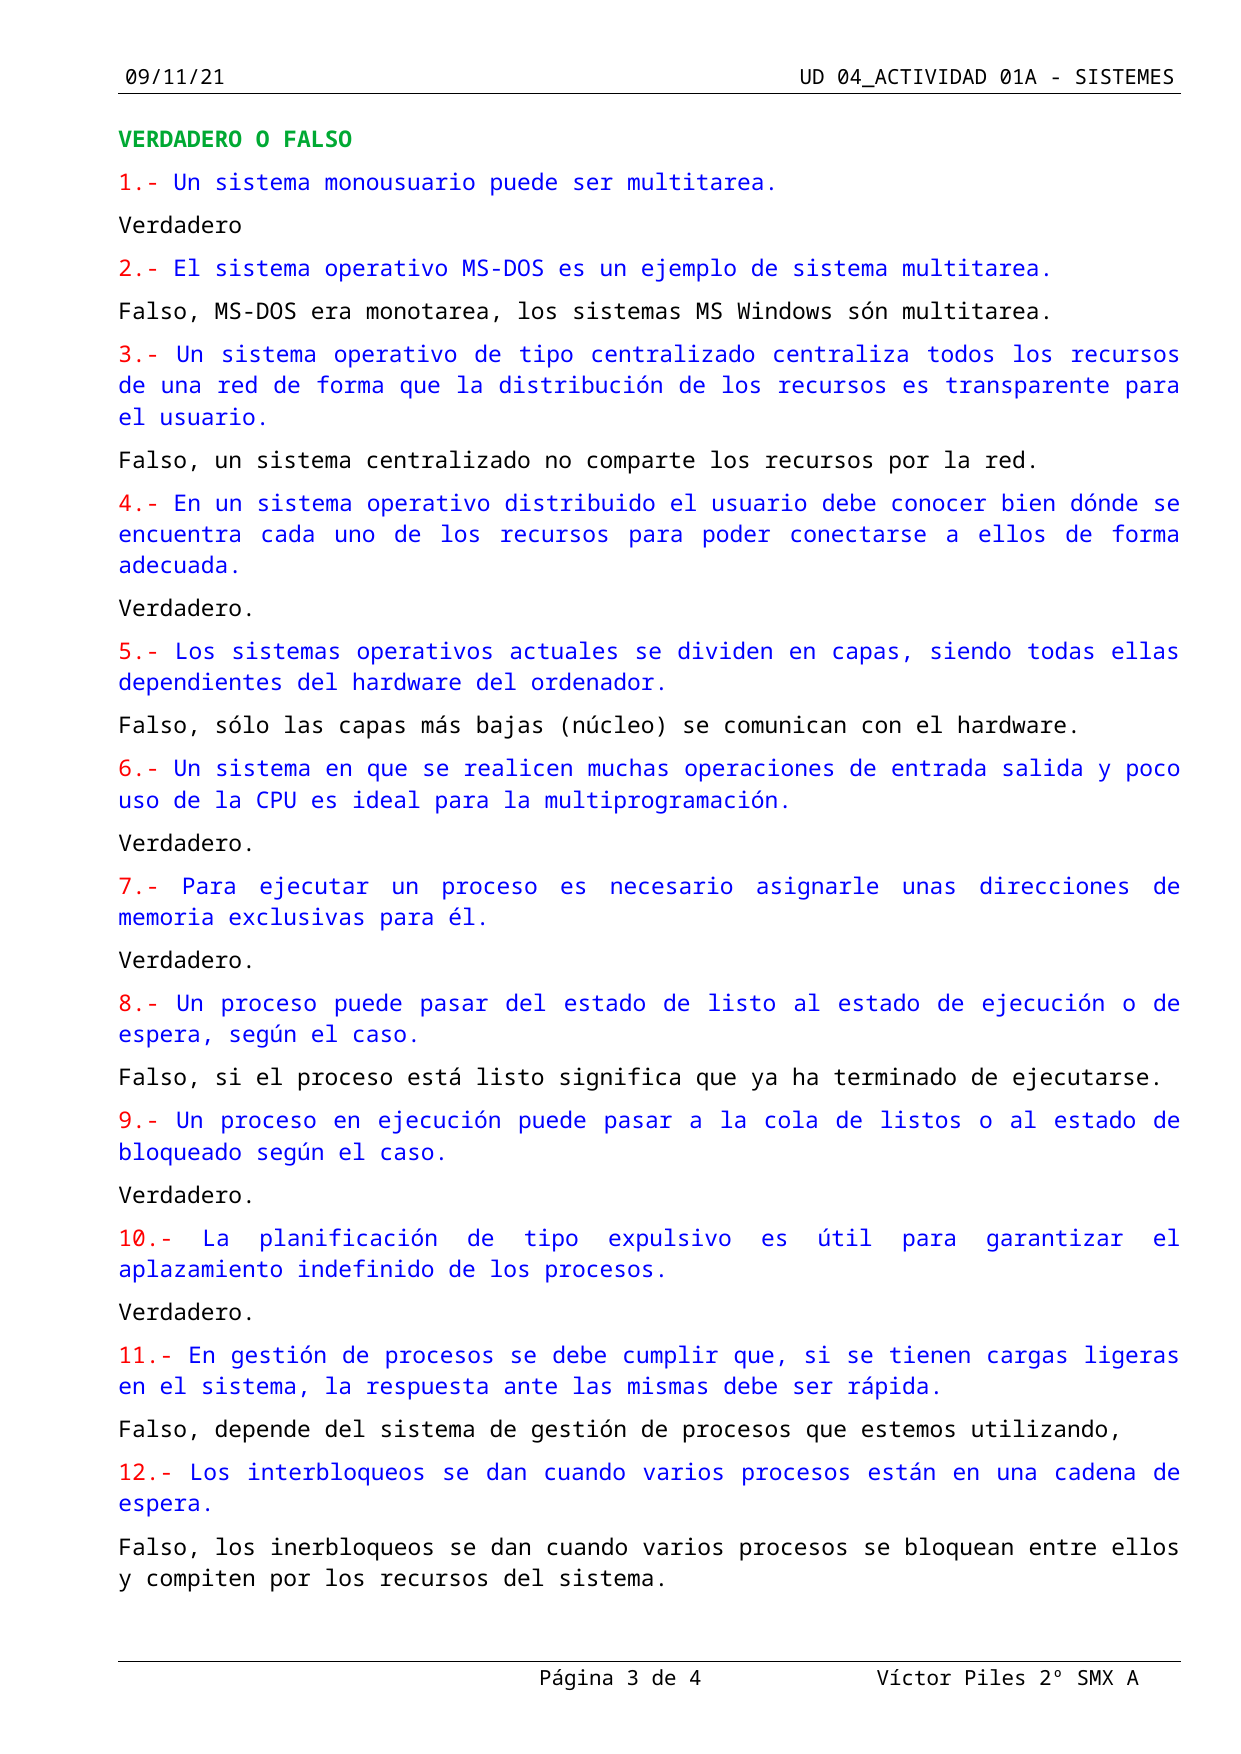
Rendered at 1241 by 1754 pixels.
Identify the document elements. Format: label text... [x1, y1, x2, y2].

text Verdadero. [118, 1178, 1181, 1210]
text Falso, depende del sistema de gestión de procesos que estemos utilizando, [118, 1413, 1181, 1444]
text 8.- Un proceso puede pasar del estado de listo al estado de ejecución o de espera, según el caso. [118, 987, 1181, 1049]
text Verdadero [118, 209, 1181, 240]
text Verdadero. [118, 592, 1181, 623]
text Falso, MS-DOS era monotarea, los sistemas MS Windows són multitarea. [118, 295, 1181, 326]
text 9.- Un proceso en ejecución puede pasar a la cola de listos o al estado de bloqueado según el caso. [118, 1104, 1181, 1167]
text 5.- Los sistemas operativos actuales se dividen en capas, siendo todas ellas dependientes del hardware del ordenador. [118, 635, 1181, 698]
text Falso, un sistema centralizado no comparte los recursos por la red. [118, 443, 1181, 475]
text Falso, sólo las capas más bajas (núcleo) se comunican con el hardware. [118, 709, 1181, 741]
text 3.- Un sistema operativo de tipo centralizado centraliza todos los recursos de una red de forma que la distribución de los recursos es transparente para el usuario. [118, 338, 1181, 432]
text Falso, los inerbloqueos se dan cuando varios procesos se bloquean entre ellos y compiten por los recursos del sistema. [118, 1530, 1181, 1593]
text 7.- Para ejecutar un proceso es necesario asignarle unas direcciones de memoria exclusivas para él. [118, 870, 1181, 932]
text Falso, si el proceso está listo significa que ya ha terminado de ejecutarse. [118, 1061, 1181, 1092]
text 10.- La planificación de tipo expulsivo es útil para garantizar el aplazamiento indefinido de los procesos. [118, 1222, 1181, 1284]
text 1.- Un sistema monousuario puede ser multitarea. [118, 166, 1181, 197]
text 6.- Un sistema en que se realicen muchas operaciones de entrada salida y poco uso de la CPU es ideal para la multiprogramación. [118, 752, 1181, 815]
text Verdadero. [118, 944, 1181, 975]
text 2.- El sistema operativo MS-DOS es un ejemplo de sistema multitarea. [118, 252, 1181, 283]
text 4.- En un sistema operativo distribuido el usuario debe conocer bien dónde se encuentra cada uno de los recursos para poder conectarse a ellos de forma adecuada. [118, 487, 1181, 580]
text Verdadero. [118, 827, 1181, 858]
text 11.- En gestión de procesos se debe cumplir que, si se tienen cargas ligeras en el sistema, la respuesta ante las mismas debe ser rápida. [118, 1339, 1181, 1401]
text 12.- Los interbloqueos se dan cuando varios procesos están en una cadena de espera. [118, 1456, 1181, 1519]
text VERDADERO O FALSO [118, 123, 1181, 154]
